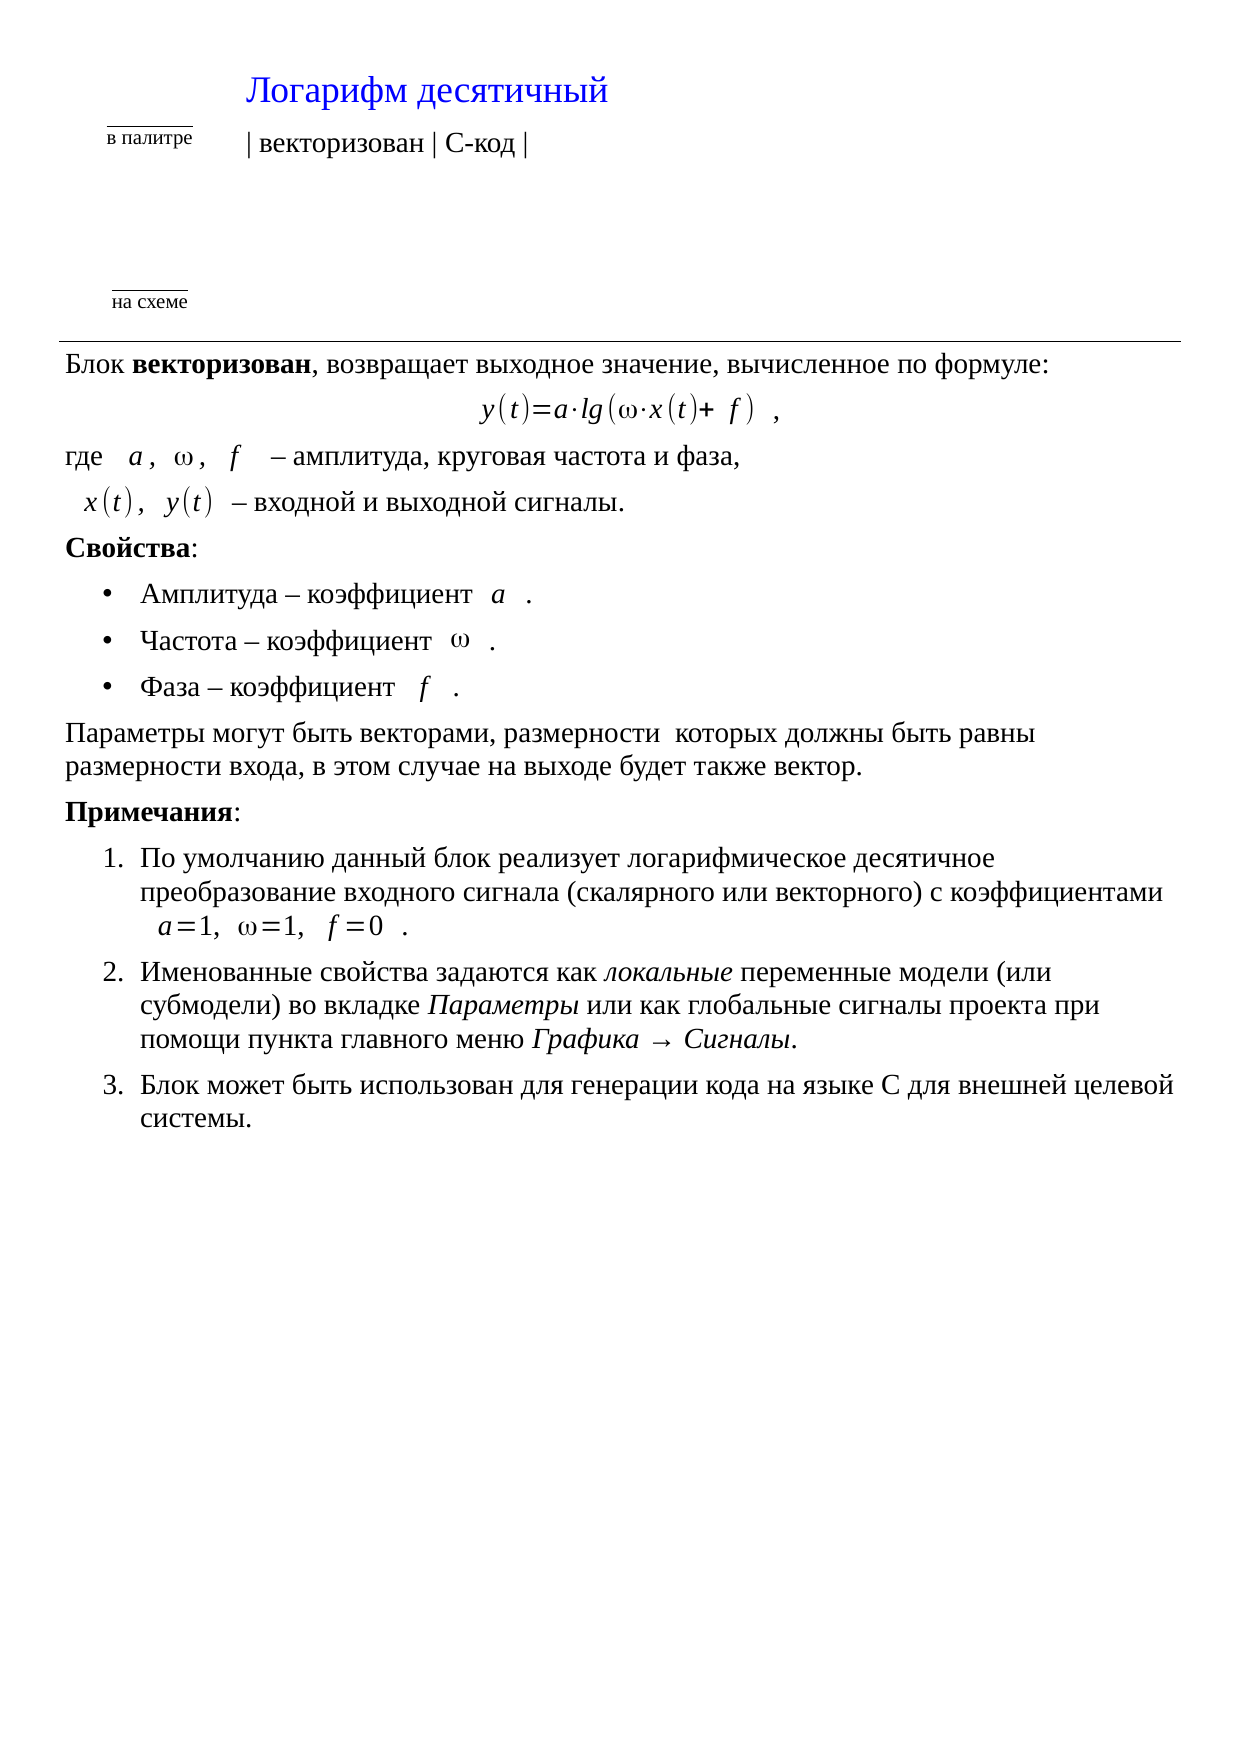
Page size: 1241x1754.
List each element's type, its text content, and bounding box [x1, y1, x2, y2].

table_header Логарифм десятичный [240, 59, 1181, 119]
table_cell Блок векторизован, возвращает выходное значение, вычисленное по формуле: , где – амплитуда, круговая частота и фаза, – входной и выходной сигналы. Свойства: Амплитуда – коэффициент. Частота – коэффициент. Фаза – коэффициент. Параметры могут быть векторами, размерности которых должны быть равны размерности входа, в этом случае на выходе будет также вектор. Примечания: По умолчанию данный блок реализует логарифмическое десятичное преобразование входного сигнала (скалярного или векторного) с коэффициентами. Именованные свойства задаются как локальные переменные модели (или субмодели) во вкладке Параметры или как глобальные сигналы проекта при помощи пункта главного меню Графика → Сигналы. Блок может быть использован для генерации кода на языке C для внешней целевой системы. [59, 342, 1181, 1152]
table_header [59, 59, 240, 119]
table_cell на схеме [59, 283, 240, 341]
table_cell [240, 283, 1181, 341]
table_cell [240, 176, 1181, 283]
table_cell в палитре [59, 119, 240, 176]
table_cell | векторизован | C-код | [240, 119, 1181, 176]
table_cell [59, 176, 240, 283]
